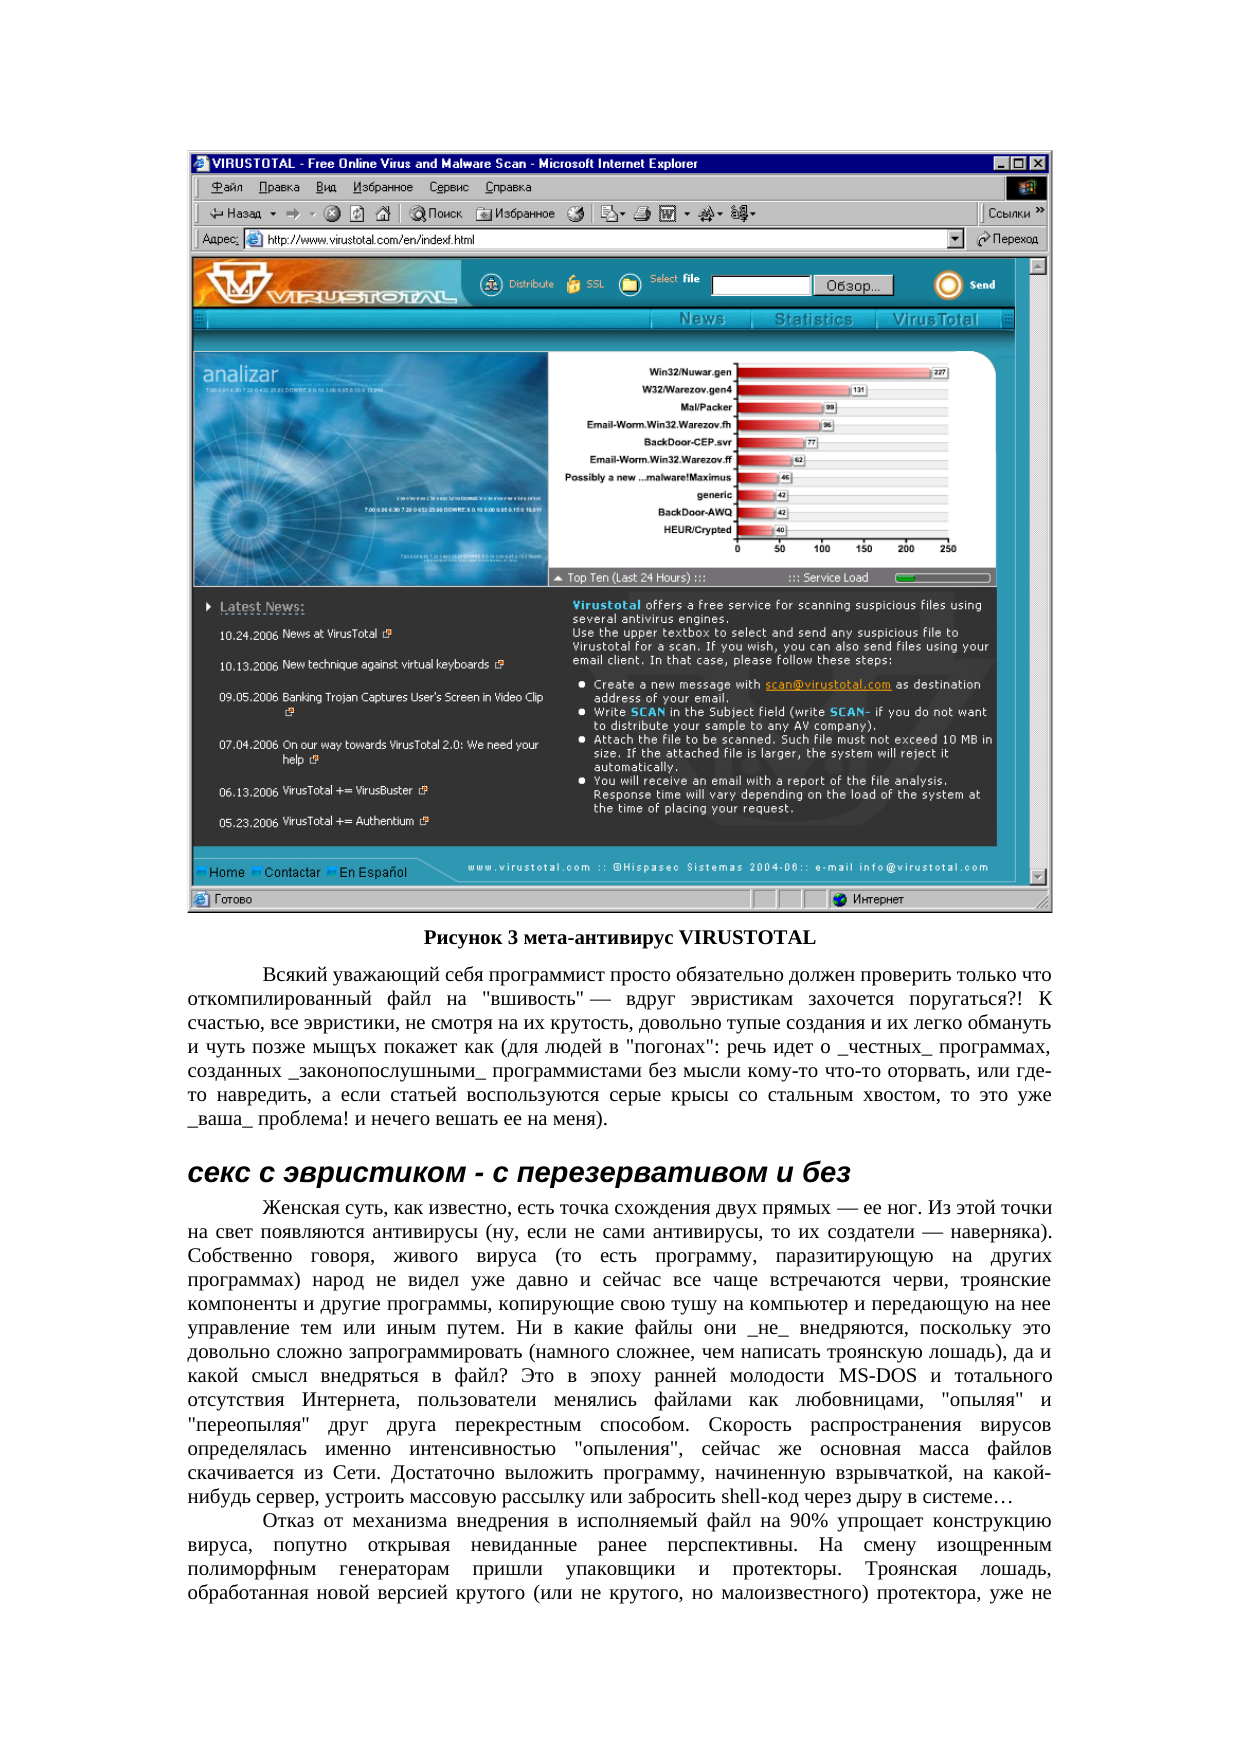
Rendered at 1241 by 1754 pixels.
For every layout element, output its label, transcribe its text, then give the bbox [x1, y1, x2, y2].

picture [187, 150, 1053, 913]
text Всякий уважающий себя программист просто обязательно должен проверить только что откомпилированный файл на "вшивость" — вдруг эвристикам захочется поругаться?! К счастью, все эвристики, не смотря на их крутость, довольно тупые создания и их легко обмануть и чуть позже мыщъх покажет как (для людей в "погонах": речь идет о _честных_ программах, созданных _законопослушными_ программистами без мысли кому-то что-то оторвать, или где-то навредить, а если статьей воспользуются серые крысы со стальным хвостом, то это уже _ваша_ проблема! и нечего вешать ее на меня). [187, 962, 1053, 1130]
text Рисунок 3 мета-антивирус VIRUSTOTAL [187, 925, 1053, 949]
text Женская суть, как известно, есть точка схождения двух прямых — ее ног. Из этой точки на свет появляются антивирусы (ну, если не сами антивирусы, то их создатели — наверняка). Собственно говоря, живого вируса (то есть программу, паразитирующую на других программах) народ не видел уже давно и сейчас все чаще встречаются черви, троянские компоненты и другие программы, копирующие свою тушу на компьютер и передающую на нее управление тем или иным путем. Ни в какие файлы они _не_ внедряются, поскольку это довольно сложно запрограммировать (намного сложнее, чем написать троянскую лошадь), да и какой смысл внедряться в файл? Это в эпоху ранней молодости MS-DOS и тотального отсутствия Интернета, пользователи менялись файлами как любовницами, "опыляя" и "переопыляя" друг друга перекрестным способом. Скорость распространения вирусов определялась именно интенсивностью "опыления", сейчас же основная масса файлов скачивается из Сети. Достаточно выложить программу, начиненную взрывчаткой, на какой-нибудь сервер, устроить массовую рассылку или забросить shell-код через дыру в системе… [187, 1195, 1053, 1508]
text Отказ от механизма внедрения в исполняемый файл на 90% упрощает конструкцию вируса, попутно открывая невиданные ранее перспективны. На смену изощренным полиморфным генераторам пришли упаковщики и протекторы. Троянская лошадь, обработанная новой версией крутого (или не крутого, но малоизвестного) протектора, уже не [187, 1508, 1053, 1604]
subtitle секс с эвристиком - с перезервативом и без [187, 1155, 1053, 1189]
